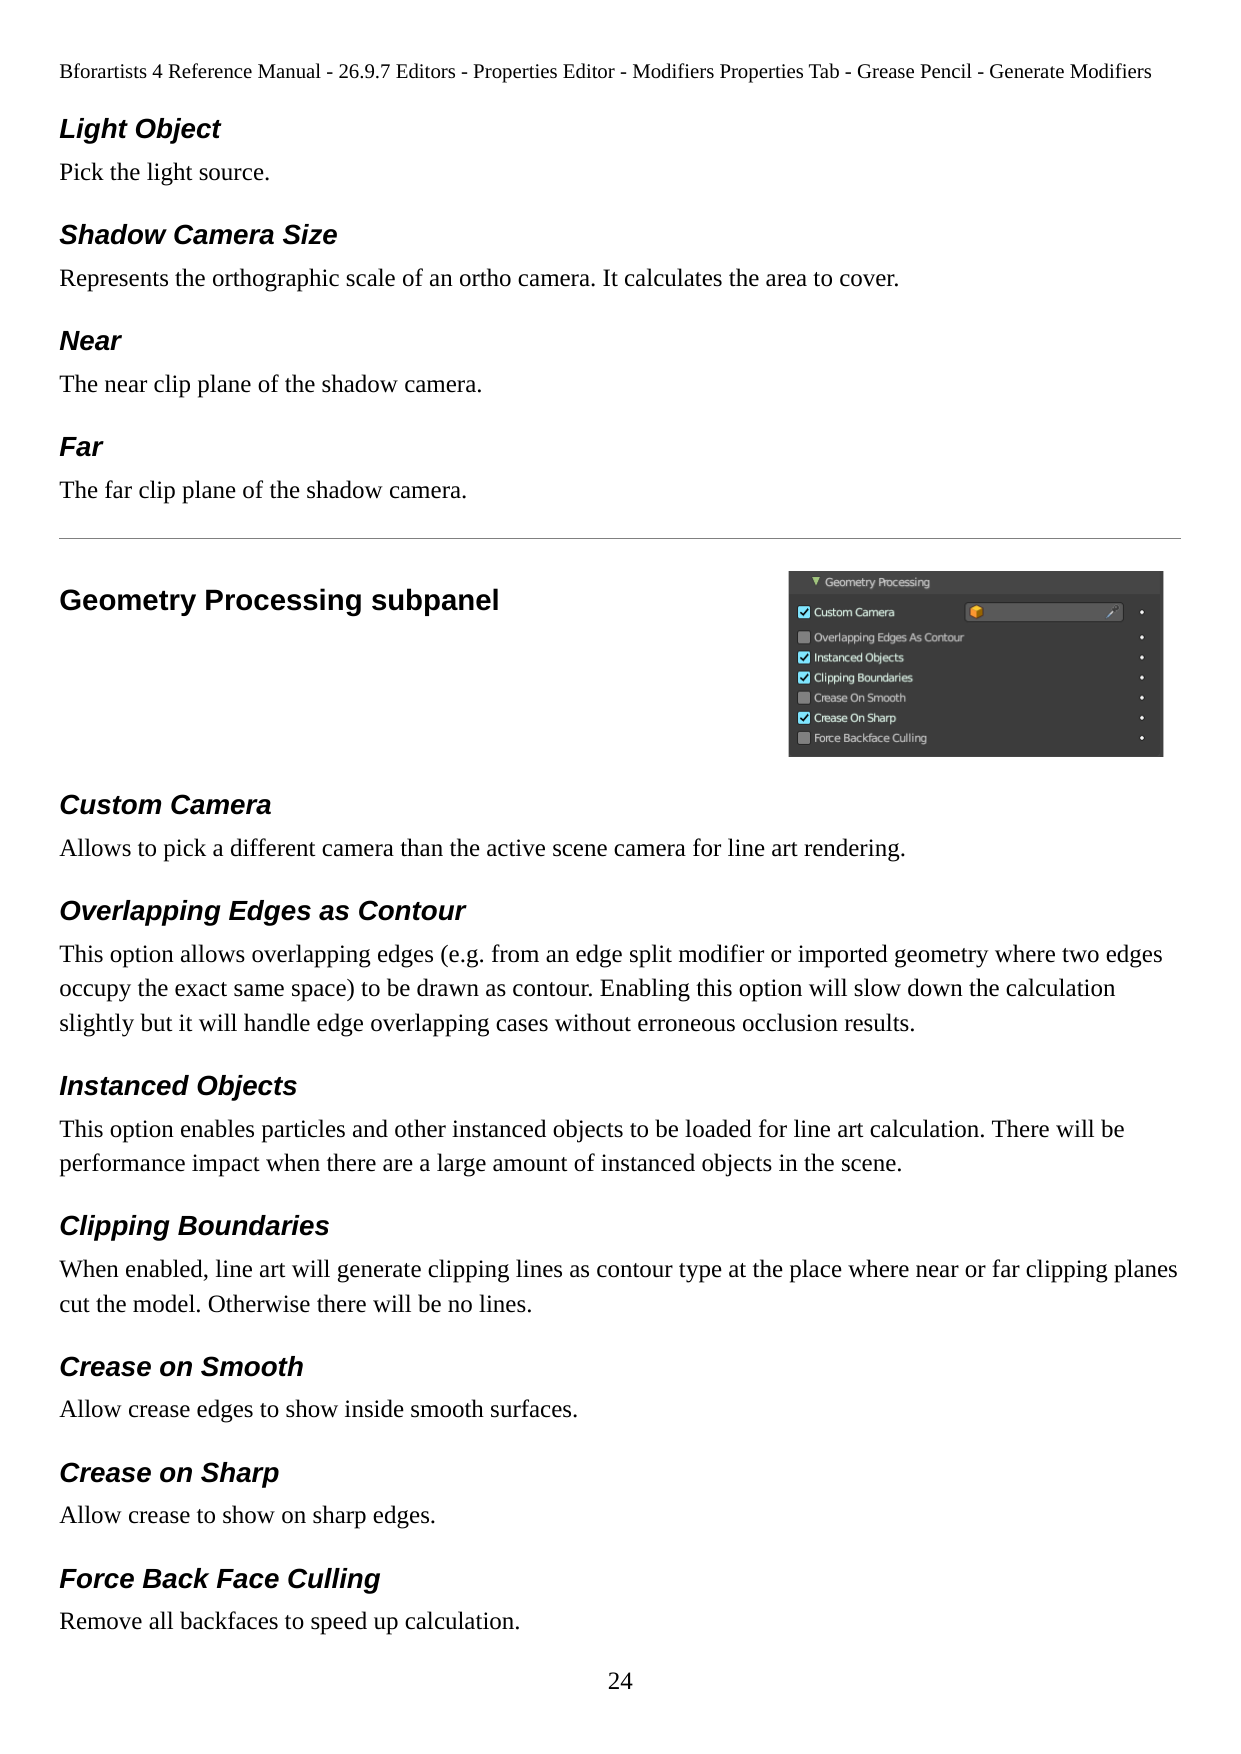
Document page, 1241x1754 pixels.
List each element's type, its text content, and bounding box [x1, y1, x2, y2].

text When enabled, line art will generate clipping lines as contour type at the place where near or far clipping planes cut the model. Otherwise there will be no lines. [59, 1254, 1181, 1317]
text The near clip plane of the shadow camera. [59, 369, 1181, 398]
text Remove all backfaces to speed up calculation. [59, 1606, 1181, 1635]
text Represents the orthographic scale of an ortho camera. It calculates the area to cover. [59, 263, 1181, 292]
subtitle Crease on Smooth [59, 1350, 1181, 1382]
subtitle Instanced Objects [59, 1069, 1181, 1101]
subtitle Clipping Boundaries [59, 1210, 1181, 1242]
subtitle Custom Camera [59, 788, 1181, 820]
text Allow crease edges to show inside smooth surfaces. [59, 1394, 1181, 1423]
text Allow crease to show on sharp edges. [59, 1501, 1181, 1529]
text Pick the light source. [59, 157, 1181, 186]
text The far clip plane of the shadow camera. [59, 475, 1181, 503]
text Allows to pick a different camera than the active scene camera for line art rendering. [59, 833, 1181, 862]
subtitle Far [59, 430, 1181, 462]
subtitle Geometry Processing subpanel [59, 583, 788, 616]
text This option enables particles and other instanced objects to be loaded for line art calculation. There will be performance impact when there are a large amount of instanced objects in the scene. [59, 1114, 1181, 1177]
subtitle [1164, 583, 1181, 616]
subtitle Overlapping Edges as Contour [59, 894, 1181, 926]
subtitle Near [59, 324, 1181, 356]
picture [788, 571, 1164, 757]
subtitle Crease on Sharp [59, 1456, 1181, 1488]
subtitle Shadow Camera Size [59, 218, 1181, 250]
text This option allows overlapping edges (e.g. from an edge split modifier or imported geometry where two edges occupy the exact same space) to be drawn as contour. Enabling this option will slow down the calculation slightly but it will handle edge overlapping cases without erroneous occlusion results. [59, 939, 1181, 1037]
subtitle Force Back Face Culling [59, 1562, 1181, 1594]
subtitle Light Object [59, 113, 1181, 144]
